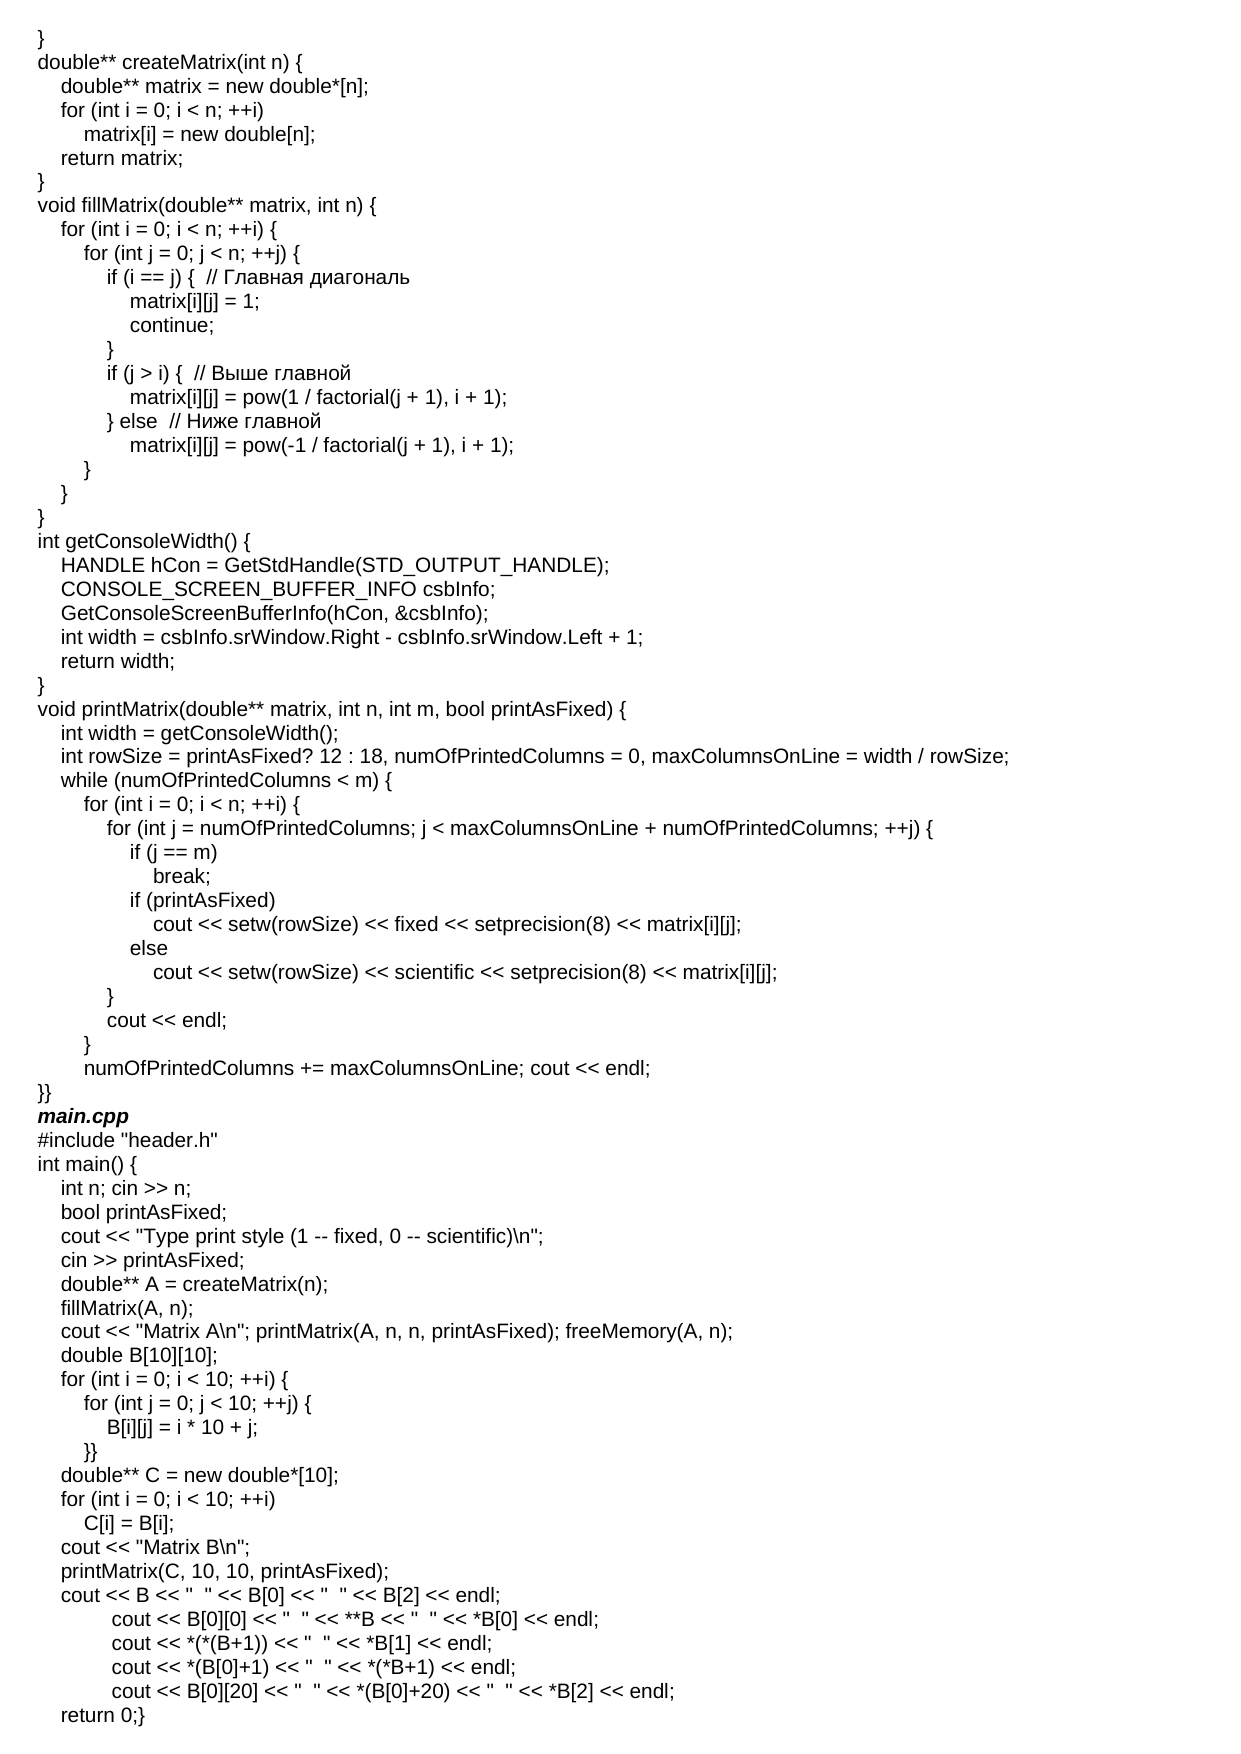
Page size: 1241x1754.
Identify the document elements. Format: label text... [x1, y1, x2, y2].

text cout << *(B[0]+1) << " " << *(*B+1) << endl; [37, 1655, 1203, 1679]
text for (int j = numOfPrintedColumns; j < maxColumnsOnLine + numOfPrintedColumns; ++j) { [37, 816, 1203, 840]
text double** A = createMatrix(n); [37, 1271, 1203, 1295]
text double** createMatrix(int n) { [37, 49, 1203, 73]
text printMatrix(C, 10, 10, printAsFixed); [37, 1559, 1203, 1583]
text int n; cin >> n; [37, 1176, 1203, 1199]
text }} [37, 1439, 1203, 1463]
text cout << setw(rowSize) << scientific << setprecision(8) << matrix[i][j]; [37, 960, 1203, 984]
text int rowSize = printAsFixed? 12 : 18, numOfPrintedColumns = 0, maxColumnsOnLine = width / rowSize; [37, 744, 1203, 768]
text cin >> printAsFixed; [37, 1247, 1203, 1271]
text GetConsoleScreenBufferInfo(hCon, &csbInfo); [37, 601, 1203, 624]
text int main() { [37, 1152, 1203, 1176]
text for (int j = 0; j < n; ++j) { [37, 241, 1203, 265]
text } [37, 169, 1203, 193]
text if (i == j) { // Главная диагональ [37, 265, 1203, 289]
text } [37, 505, 1203, 529]
text cout << B << " " << B[0] << " " << B[2] << endl; [37, 1583, 1203, 1607]
text B[i][j] = i * 10 + j; [37, 1415, 1203, 1439]
text } [37, 457, 1203, 481]
text void printMatrix(double** matrix, int n, int m, bool printAsFixed) { [37, 696, 1203, 720]
text for (int i = 0; i < n; ++i) { [37, 217, 1203, 241]
text } [37, 337, 1203, 361]
text bool printAsFixed; [37, 1199, 1203, 1223]
text main.cpp [37, 1104, 1203, 1128]
text return matrix; [37, 145, 1203, 169]
text for (int i = 0; i < n; ++i) [37, 97, 1203, 121]
text matrix[i][j] = pow(-1 / factorial(j + 1), i + 1); [37, 433, 1203, 457]
text cout << *(*(B+1)) << " " << *B[1] << endl; [37, 1631, 1203, 1655]
text matrix[i][j] = 1; [37, 289, 1203, 313]
text HANDLE hCon = GetStdHandle(STD_OUTPUT_HANDLE); [37, 553, 1203, 577]
text return 0;} [37, 1703, 1203, 1727]
text cout << endl; [37, 1008, 1203, 1032]
text C[i] = B[i]; [37, 1511, 1203, 1535]
text matrix[i][j] = pow(1 / factorial(j + 1), i + 1); [37, 385, 1203, 409]
text cout << setw(rowSize) << fixed << setprecision(8) << matrix[i][j]; [37, 912, 1203, 936]
text fillMatrix(A, n); [37, 1295, 1203, 1319]
text void fillMatrix(double** matrix, int n) { [37, 193, 1203, 217]
text continue; [37, 313, 1203, 337]
text else [37, 936, 1203, 960]
text for (int i = 0; i < n; ++i) { [37, 792, 1203, 816]
text cout << "Type print style (1 -- fixed, 0 -- scientific)\n"; [37, 1223, 1203, 1247]
text cout << "Matrix B\n"; [37, 1535, 1203, 1559]
text if (j > i) { // Выше главной [37, 361, 1203, 385]
text for (int i = 0; i < 10; ++i) { [37, 1367, 1203, 1391]
text double** matrix = new double*[n]; [37, 73, 1203, 97]
text while (numOfPrintedColumns < m) { [37, 768, 1203, 792]
text int width = getConsoleWidth(); [37, 720, 1203, 744]
text } [37, 26, 1203, 49]
text int width = csbInfo.srWindow.Right - csbInfo.srWindow.Left + 1; [37, 624, 1203, 648]
text } [37, 481, 1203, 505]
text int getConsoleWidth() { [37, 529, 1203, 553]
text CONSOLE_SCREEN_BUFFER_INFO csbInfo; [37, 577, 1203, 601]
text } [37, 672, 1203, 696]
text numOfPrintedColumns += maxColumnsOnLine; cout << endl; [37, 1056, 1203, 1080]
text } else // Ниже главной [37, 409, 1203, 433]
text }} [37, 1080, 1203, 1104]
text if (printAsFixed) [37, 888, 1203, 912]
text for (int i = 0; i < 10; ++i) [37, 1487, 1203, 1511]
text #include "header.h" [37, 1128, 1203, 1152]
text double B[10][10]; [37, 1343, 1203, 1367]
text cout << "Matrix A\n"; printMatrix(A, n, n, printAsFixed); freeMemory(A, n); [37, 1319, 1203, 1343]
text for (int j = 0; j < 10; ++j) { [37, 1391, 1203, 1415]
text } [37, 1032, 1203, 1056]
text matrix[i] = new double[n]; [37, 121, 1203, 145]
text double** C = new double*[10]; [37, 1463, 1203, 1487]
text return width; [37, 648, 1203, 672]
text if (j == m) [37, 840, 1203, 864]
text } [37, 984, 1203, 1008]
text cout << B[0][0] << " " << **B << " " << *B[0] << endl; [37, 1607, 1203, 1631]
text break; [37, 864, 1203, 888]
text cout << B[0][20] << " " << *(B[0]+20) << " " << *B[2] << endl; [37, 1679, 1203, 1703]
